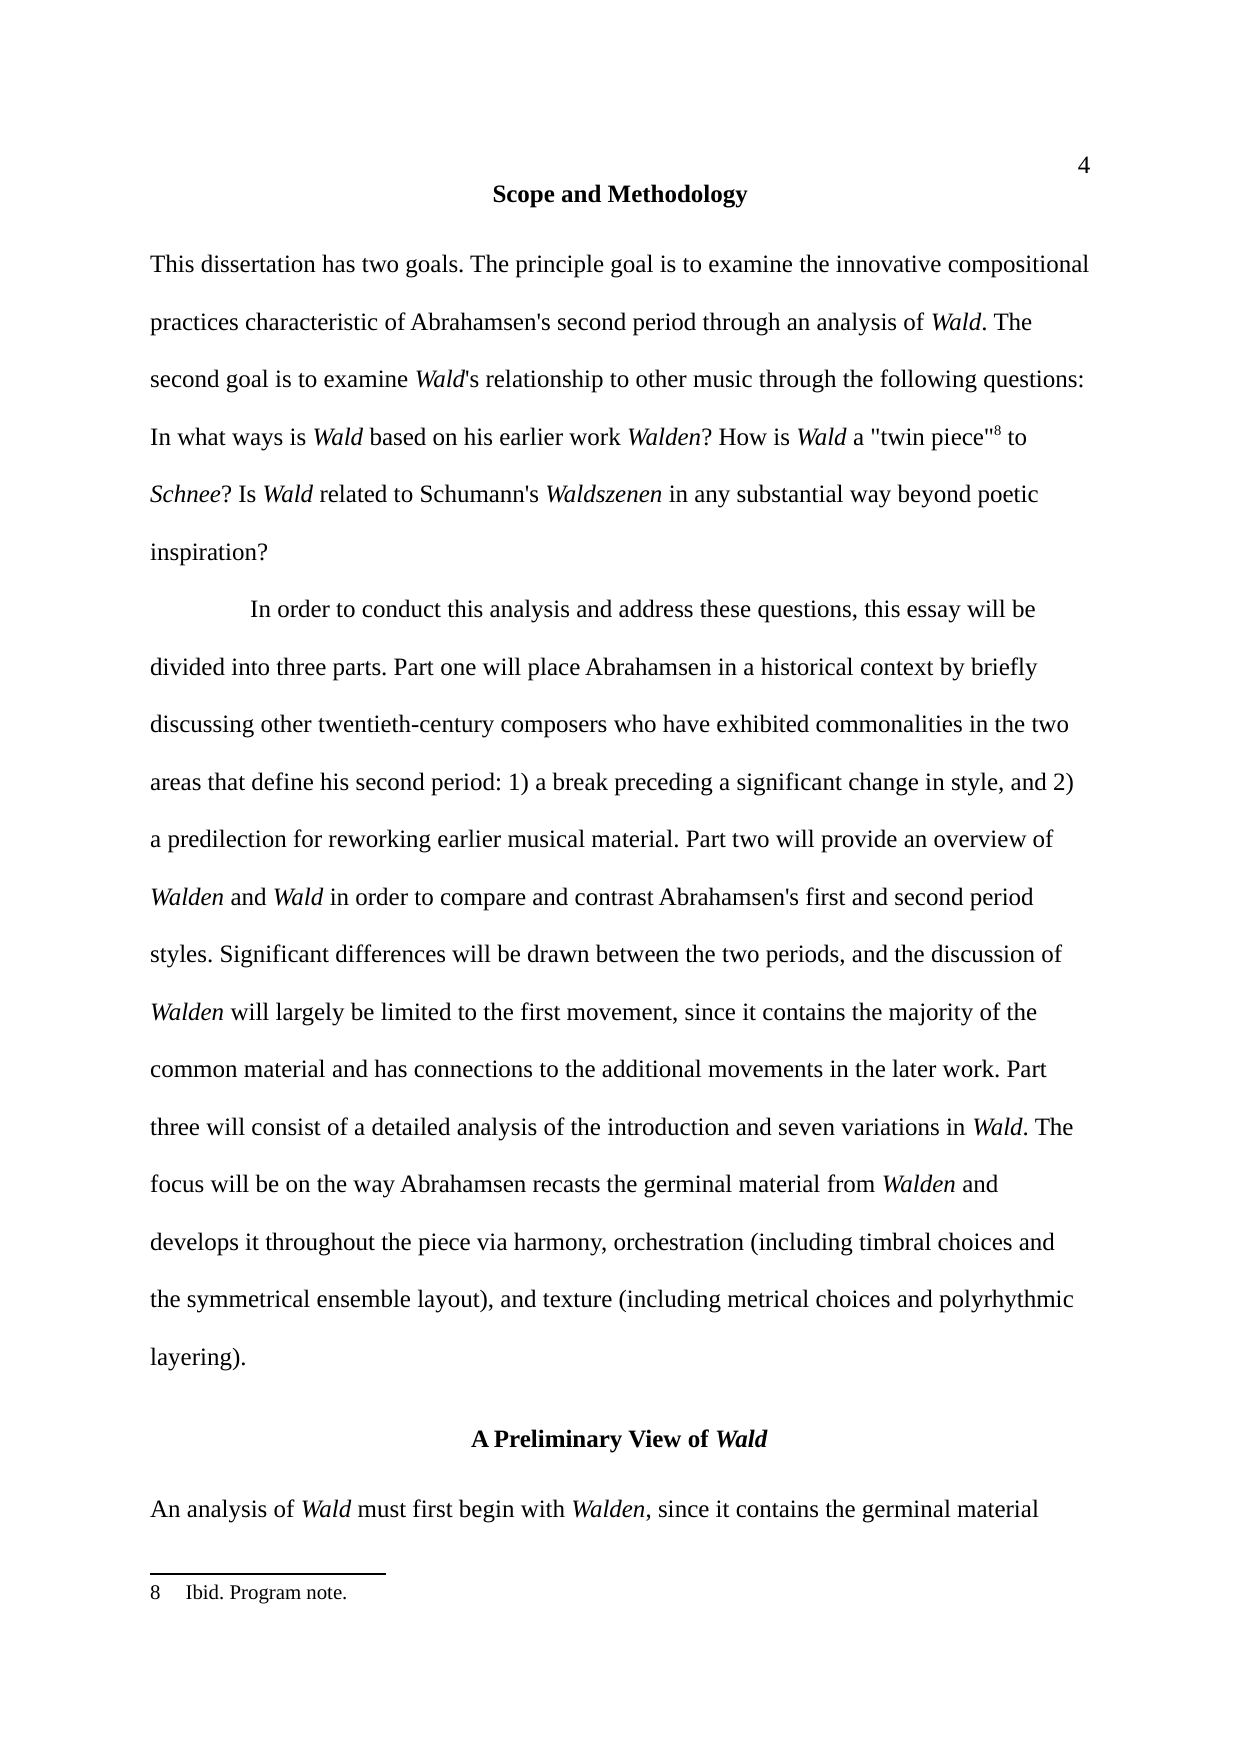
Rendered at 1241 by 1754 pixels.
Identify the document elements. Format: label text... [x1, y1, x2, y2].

subtitle A Preliminary View of Wald [150, 1424, 1090, 1453]
text In order to conduct this analysis and address these questions, this essay will be divided into three parts. Part one will place Abrahamsen in a historical context by briefly discussing other twentieth-century composers who have exhibited commonalities in the two areas that define his second period: 1) a break preceding a significant change in style, and 2) a predilection for reworking earlier musical material. Part two will provide an overview of Walden and Wald in order to compare and contrast Abrahamsen's first and second period styles. Significant differences will be drawn between the two periods, and the discussion of Walden will largely be limited to the first movement, since it contains the majority of the common material and has connections to the additional movements in the later work. Part three will consist of a detailed analysis of the introduction and seven variations in Wald. The focus will be on the way Abrahamsen recasts the germinal material from Walden and develops it throughout the piece via harmony, orchestration (including timbral choices and the symmetrical ensemble layout), and texture (including metrical choices and polyrhythmic layering). [150, 594, 1090, 1371]
text Ibid. Program note. [150, 1580, 1090, 1604]
text An analysis of Wald must first begin with Walden, since it contains the germinal material [150, 1494, 1090, 1523]
subtitle Scope and Methodology [150, 179, 1090, 208]
text This dissertation has two goals. The principle goal is to examine the innovative compositional practices characteristic of Abrahamsen's second period through an analysis of Wald. The second goal is to examine Wald's relationship to other music through the following questions: In what ways is Wald based on his earlier work Walden? How is Wald a "twin piece" to Schnee? Is Wald related to Schumann's Waldszenen in any substantial way beyond poetic inspiration? [150, 249, 1090, 566]
